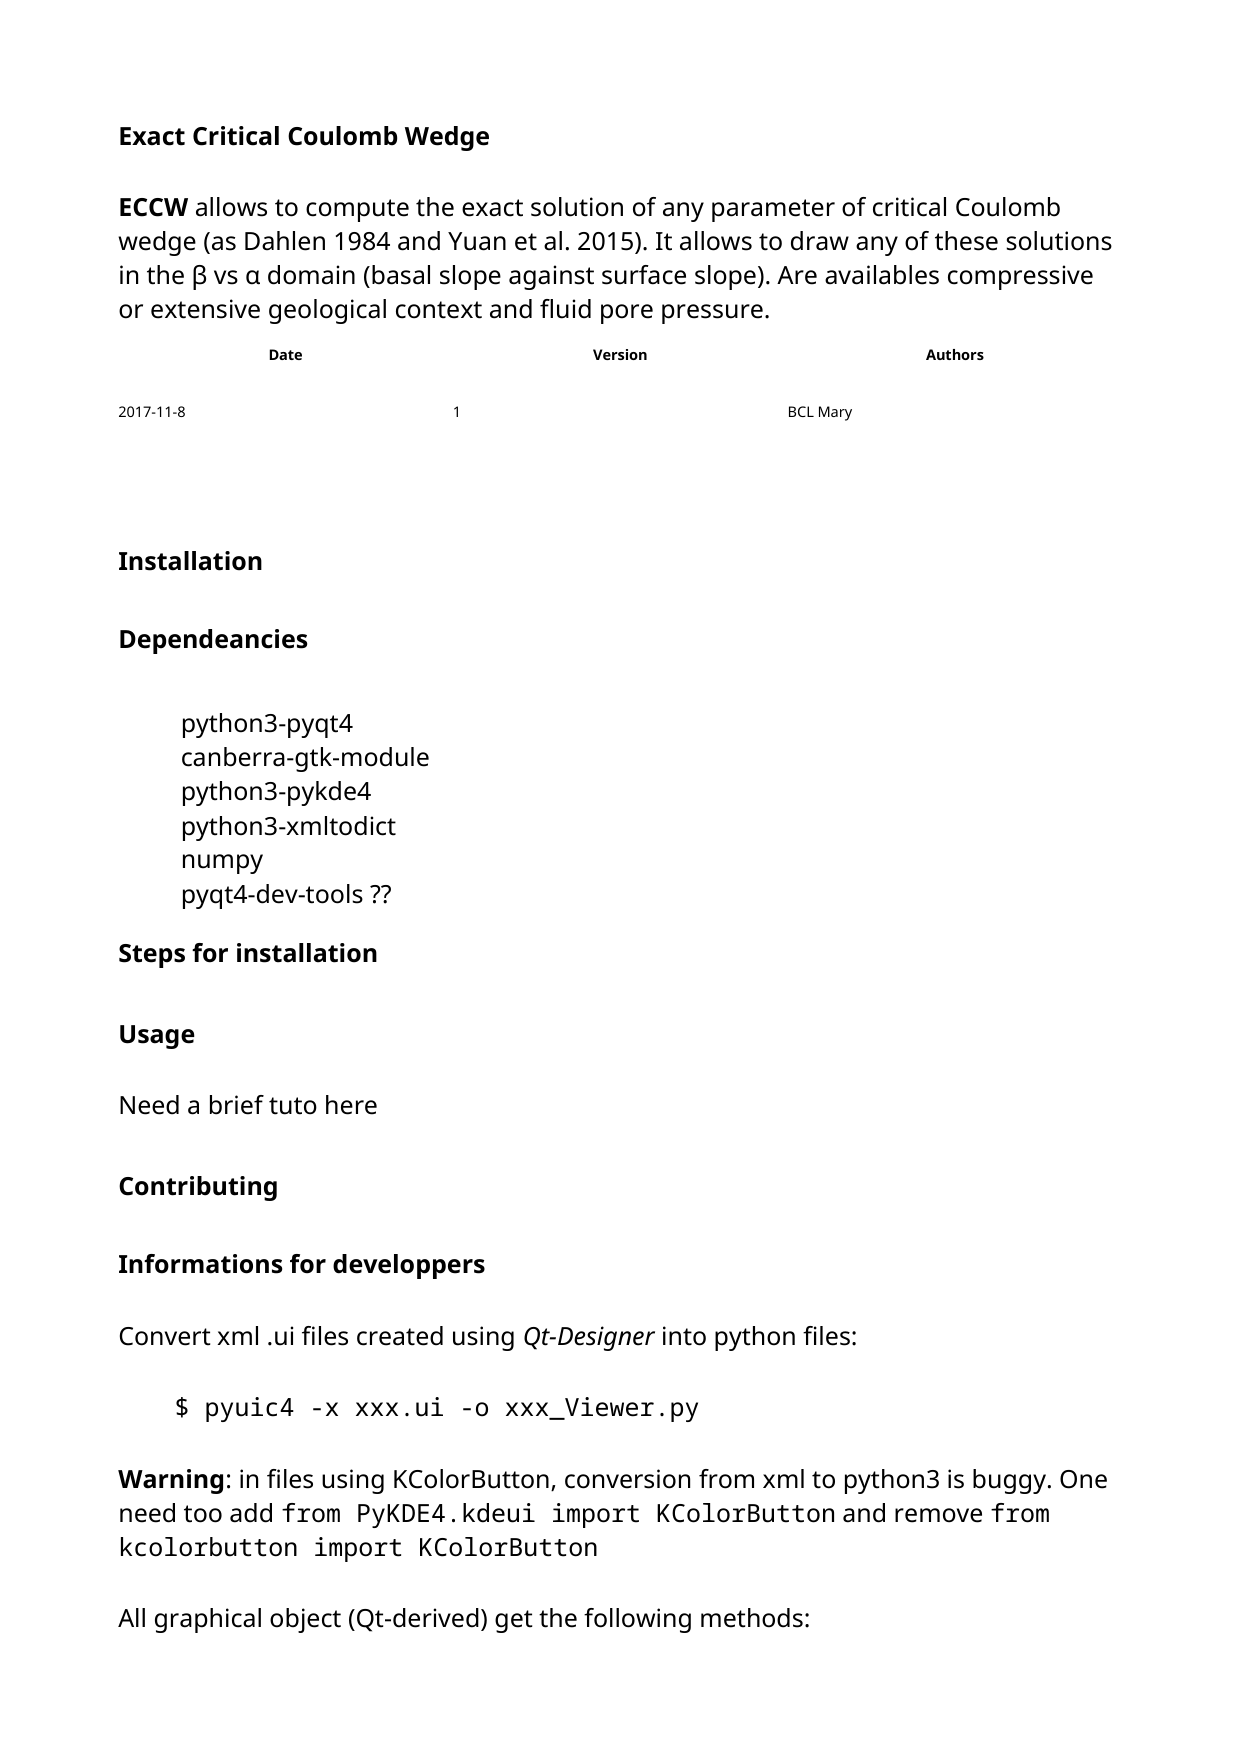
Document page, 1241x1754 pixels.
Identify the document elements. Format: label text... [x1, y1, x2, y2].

table_cell 1 [453, 402, 787, 458]
text python3-pykde4 [181, 774, 1059, 808]
table_header Date [118, 345, 453, 402]
text python3-xmltodict [181, 808, 1059, 842]
table_cell BCL Mary [788, 402, 1122, 458]
text Dependeancies [118, 622, 1122, 656]
text python3-pyqt4 [181, 706, 1059, 740]
text ECCW allows to compute the exact solution of any parameter of critical Coulomb wedge (as Dahlen 1984 and Yuan et al. 2015). It allows to draw any of these solutions in the β vs α domain (basal slope against surface slope). Are availables compressive or extensive geological context and fluid pore pressure. [118, 190, 1122, 326]
table_cell 2017-11-8 [118, 402, 453, 458]
text Installation [118, 544, 1122, 578]
text Exact Critical Coulomb Wedge [118, 118, 1122, 152]
text All graphical object (Qt-derived) get the following methods: [118, 1601, 1122, 1635]
text Contributing [118, 1169, 1122, 1203]
text $ pyuic4 -x xxx.ui -o xxx_Viewer.py [174, 1390, 1066, 1424]
table_header Version [453, 345, 787, 402]
text Steps for installation [118, 935, 1122, 969]
text pyqt4-dev-tools ?? [181, 876, 1059, 910]
text numpy [181, 842, 1059, 876]
text Usage [118, 1016, 1122, 1050]
table_header Authors [788, 345, 1122, 402]
text Informations for developpers [118, 1247, 1122, 1281]
text Convert xml .ui files created using Qt-Designer into python files: [118, 1318, 1122, 1352]
text Warning: in files using KColorButton, conversion from xml to python3 is buggy. One need too add from PyKDE4.kdeui import KColorButton and remove from kcolorbutton import KColorButton [118, 1461, 1122, 1563]
text Need a brief tuto here [118, 1088, 1122, 1122]
text canberra-gtk-module [181, 740, 1059, 774]
